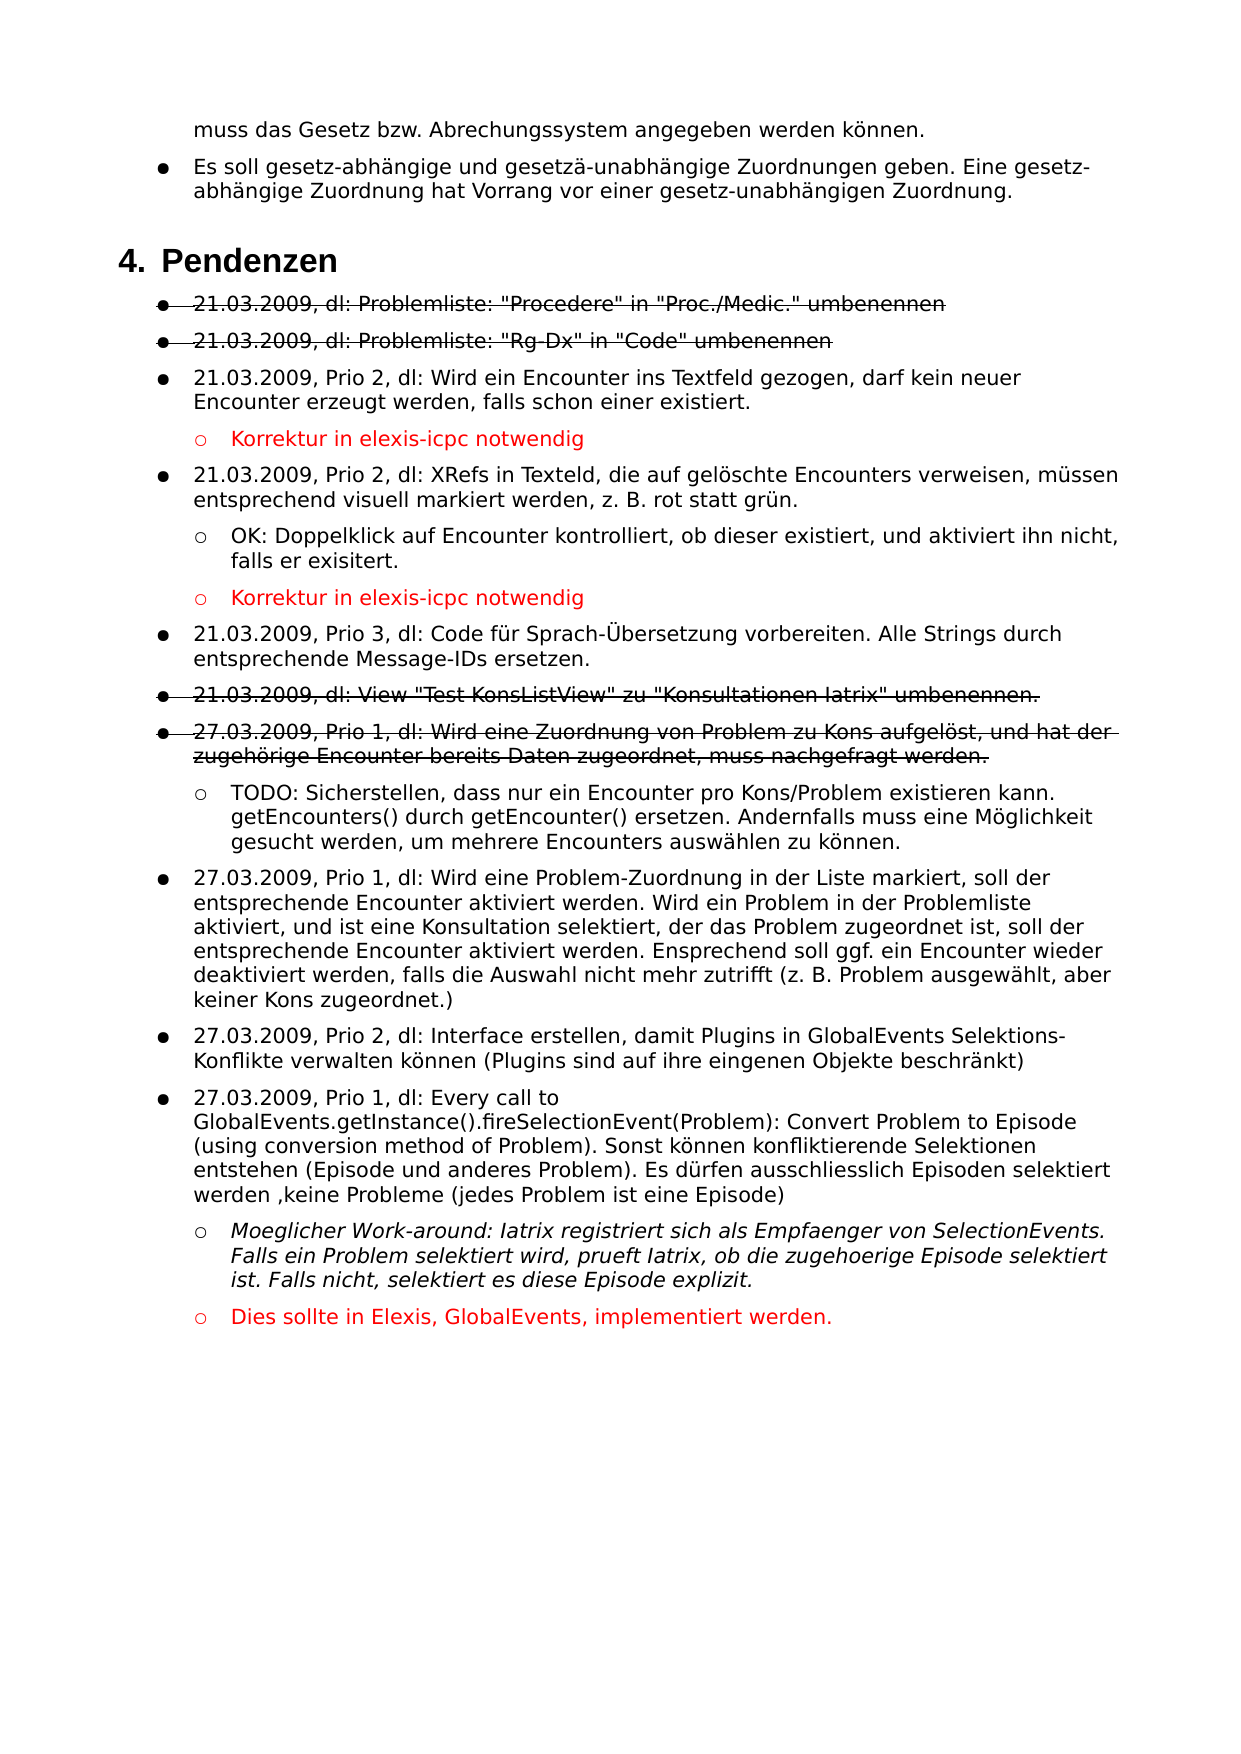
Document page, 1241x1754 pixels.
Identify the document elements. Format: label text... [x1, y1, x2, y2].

list 21.03.2009, Prio 2, dl: Wird ein Encounter ins Textfeld gezogen, darf kein neuer Encounter erzeugt werden, falls schon einer existiert. [156, 366, 1122, 414]
list 21.03.2009, Prio 2, dl: XRefs in Texteld, die auf gelöschte Encounters verweisen, müssen entsprechend visuell markiert werden, z. B. rot statt grün. [156, 463, 1122, 512]
list 27.03.2009, Prio 2, dl: Interface erstellen, damit Plugins in GlobalEvents Selektions-Konflikte verwalten können (Plugins sind auf ihre eingenen Objekte beschränkt) [156, 1024, 1122, 1073]
list muss das Gesetz bzw. Abrechungssystem angegeben werden können. [156, 118, 1122, 142]
list 27.03.2009, Prio 1, dl: Wird eine Problem-Zuordnung in der Liste markiert, soll der entsprechende Encounter aktiviert werden. Wird ein Problem in der Problemliste aktiviert, und ist eine Konsultation selektiert, der das Problem zugeordnet ist, soll der entsprechende Encounter aktiviert werden. Ensprechend soll ggf. ein Encounter wieder deaktiviert werden, falls die Auswahl nicht mehr zutrifft (z. B. Problem ausgewählt, aber keiner Kons zugeordnet.) [156, 866, 1122, 1012]
list Korrektur in elexis-icpc notwendig [193, 586, 1122, 610]
list Moeglicher Work-around: Iatrix registriert sich als Empfaenger von SelectionEvents. Falls ein Problem selektiert wird, prueft Iatrix, ob die zugehoerige Episode selektiert ist. Falls nicht, selektiert es diese Episode explizit. [193, 1219, 1122, 1292]
list OK: Doppelklick auf Encounter kontrolliert, ob dieser existiert, und aktiviert ihn nicht, falls er exisitert. [193, 524, 1122, 573]
list 27.03.2009, Prio 1, dl: Wird eine Zuordnung von Problem zu Kons aufgelöst, und hat der zugehörige Encounter bereits Daten zugeordnet, muss nachgefragt werden. [156, 720, 1122, 769]
list 21.03.2009, dl: Problemliste: "Rg-Dx" in "Code" umbenennen [156, 329, 1122, 353]
list 21.03.2009, dl: Problemliste: "Procedere" in "Proc./Medic." umbenennen [156, 292, 1122, 316]
list Es soll gesetz-abhängige und gesetzä-unabhängige Zuordnungen geben. Eine gesetz-abhängige Zuordnung hat Vorrang vor einer gesetz-unabhängigen Zuordnung. [156, 155, 1122, 203]
list 21.03.2009, Prio 3, dl: Code für Sprach-Übersetzung vorbereiten. Alle Strings durch entsprechende Message-IDs ersetzen. [156, 622, 1122, 671]
list TODO: Sicherstellen, dass nur ein Encounter pro Kons/Problem existieren kann. getEncounters() durch getEncounter() ersetzen. Andernfalls muss eine Möglichkeit gesucht werden, um mehrere Encounters auswählen zu können. [193, 781, 1122, 854]
list Dies sollte in Elexis, GlobalEvents, implementiert werden. [193, 1305, 1122, 1329]
list 21.03.2009, dl: View "Test KonsListView" zu "Konsultationen Iatrix" umbenennen. [156, 683, 1122, 708]
subtitle Pendenzen [118, 241, 1122, 279]
list 27.03.2009, Prio 1, dl: Every call to GlobalEvents.getInstance().fireSelectionEvent(Problem): Convert Problem to Episode (using conversion method of Problem). Sonst können konfliktierende Selektionen entstehen (Episode und anderes Problem). Es dürfen ausschliesslich Episoden selektiert werden ,keine Probleme (jedes Problem ist eine Episode) [156, 1086, 1122, 1207]
list Korrektur in elexis-icpc notwendig [193, 427, 1122, 451]
